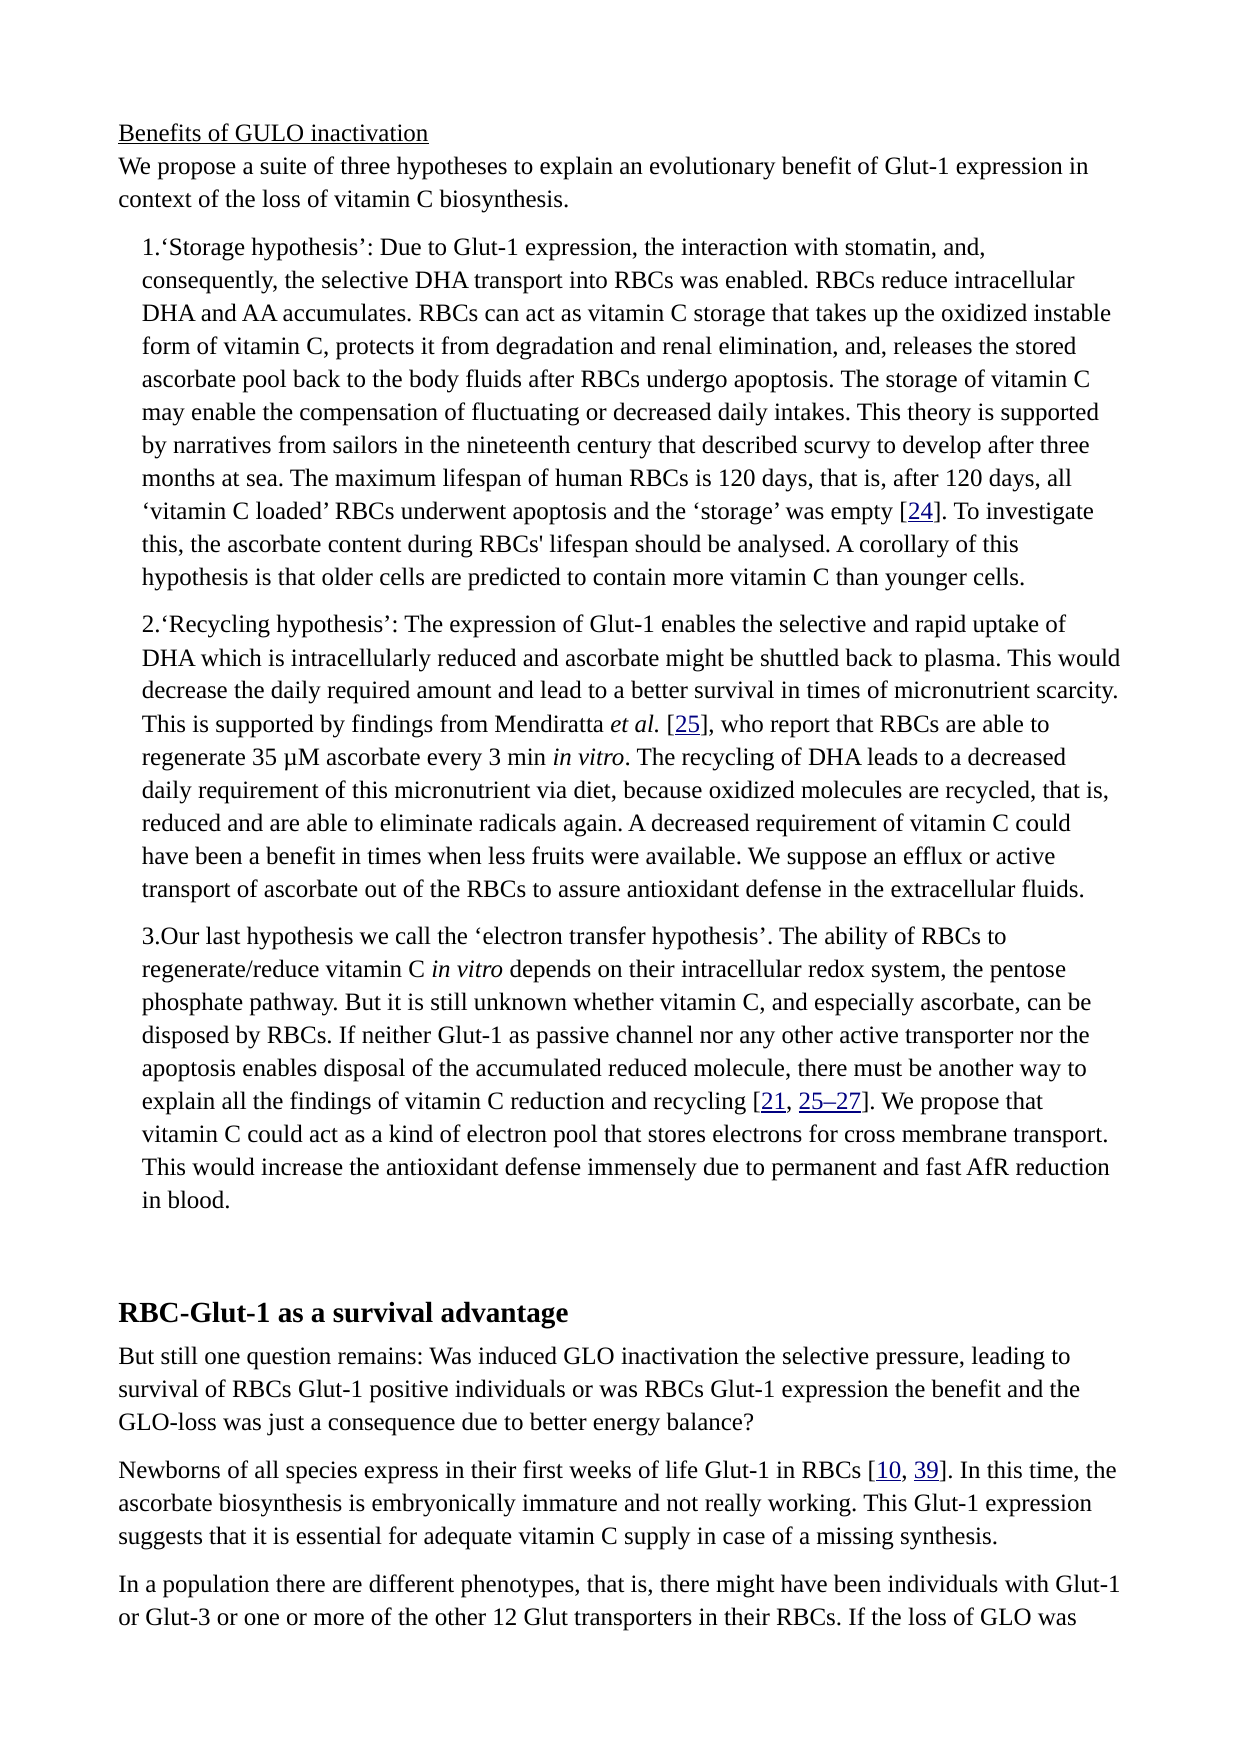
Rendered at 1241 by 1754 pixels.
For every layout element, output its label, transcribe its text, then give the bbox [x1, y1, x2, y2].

text But still one question remains: Was induced GLO inactivation the selective pressure, leading to survival of RBCs Glut-1 positive individuals or was RBCs Glut-1 expression the benefit and the GLO-loss was just a consequence due to better energy balance? [118, 1341, 1122, 1436]
list ‘Storage hypothesis’: Due to Glut-1 expression, the interaction with stomatin, and, consequently, the selective DHA transport into RBCs was enabled. RBCs reduce intracellular DHA and AA accumulates. RBCs can act as vitamin C storage that takes up the oxidized instable form of vitamin C, protects it from degradation and renal elimination, and, releases the stored ascorbate pool back to the body fluids after RBCs undergo apoptosis. The storage of vitamin C may enable the compensation of fluctuating or decreased daily intakes. This theory is supported by narratives from sailors in the nineteenth century that described scurvy to develop after three months at sea. The maximum lifespan of human RBCs is 120 days, that is, after 120 days, all ‘vitamin C loaded’ RBCs underwent apoptosis and the ‘storage’ was empty [24]. To investigate this, the ascorbate content during RBCs' lifespan should be analysed. A corollary of this hypothesis is that older cells are predicted to contain more vitamin C than younger cells. [118, 232, 1122, 591]
text Benefits of GULO inactivation We propose a suite of three hypotheses to explain an evolutionary benefit of Glut-1 expression in context of the loss of vitamin C biosynthesis. [118, 118, 1122, 213]
list Our last hypothesis we call the ‘electron transfer hypothesis’. The ability of RBCs to regenerate/reduce vitamin C in vitro depends on their intracellular redox system, the pentose phosphate pathway. But it is still unknown whether vitamin C, and especially ascorbate, can be disposed by RBCs. If neither Glut-1 as passive channel nor any other active transporter nor the apoptosis enables disposal of the accumulated reduced molecule, there must be another way to explain all the findings of vitamin C reduction and recycling [21, 25–27]. We propose that vitamin C could act as a kind of electron pool that stores electrons for cross membrane transport. This would increase the antioxidant defense immensely due to permanent and fast AfR reduction in blood. [118, 921, 1122, 1214]
subtitle RBC-Glut-1 as a survival advantage [118, 1295, 1122, 1329]
text Newborns of all species express in their first weeks of life Glut-1 in RBCs [10, 39]. In this time, the ascorbate biosynthesis is embryonically immature and not really working. This Glut-1 expression suggests that it is essential for adequate vitamin C supply in case of a missing synthesis. [118, 1455, 1122, 1550]
list ‘Recycling hypothesis’: The expression of Glut-1 enables the selective and rapid uptake of DHA which is intracellularly reduced and ascorbate might be shuttled back to plasma. This would decrease the daily required amount and lead to a better survival in times of micronutrient scarcity. This is supported by findings from Mendiratta et al. [25], who report that RBCs are able to regenerate 35 µM ascorbate every 3 min in vitro. The recycling of DHA leads to a decreased daily requirement of this micronutrient via diet, because oxidized molecules are recycled, that is, reduced and are able to eliminate radicals again. A decreased requirement of vitamin C could have been a benefit in times when less fruits were available. We suppose an efflux or active transport of ascorbate out of the RBCs to assure antioxidant defense in the extracellular fluids. [118, 609, 1122, 902]
text In a population there are different phenotypes, that is, there might have been individuals with Glut-1 or Glut-3 or one or more of the other 12 Glut transporters in their RBCs. If the loss of GLO was [118, 1569, 1122, 1630]
